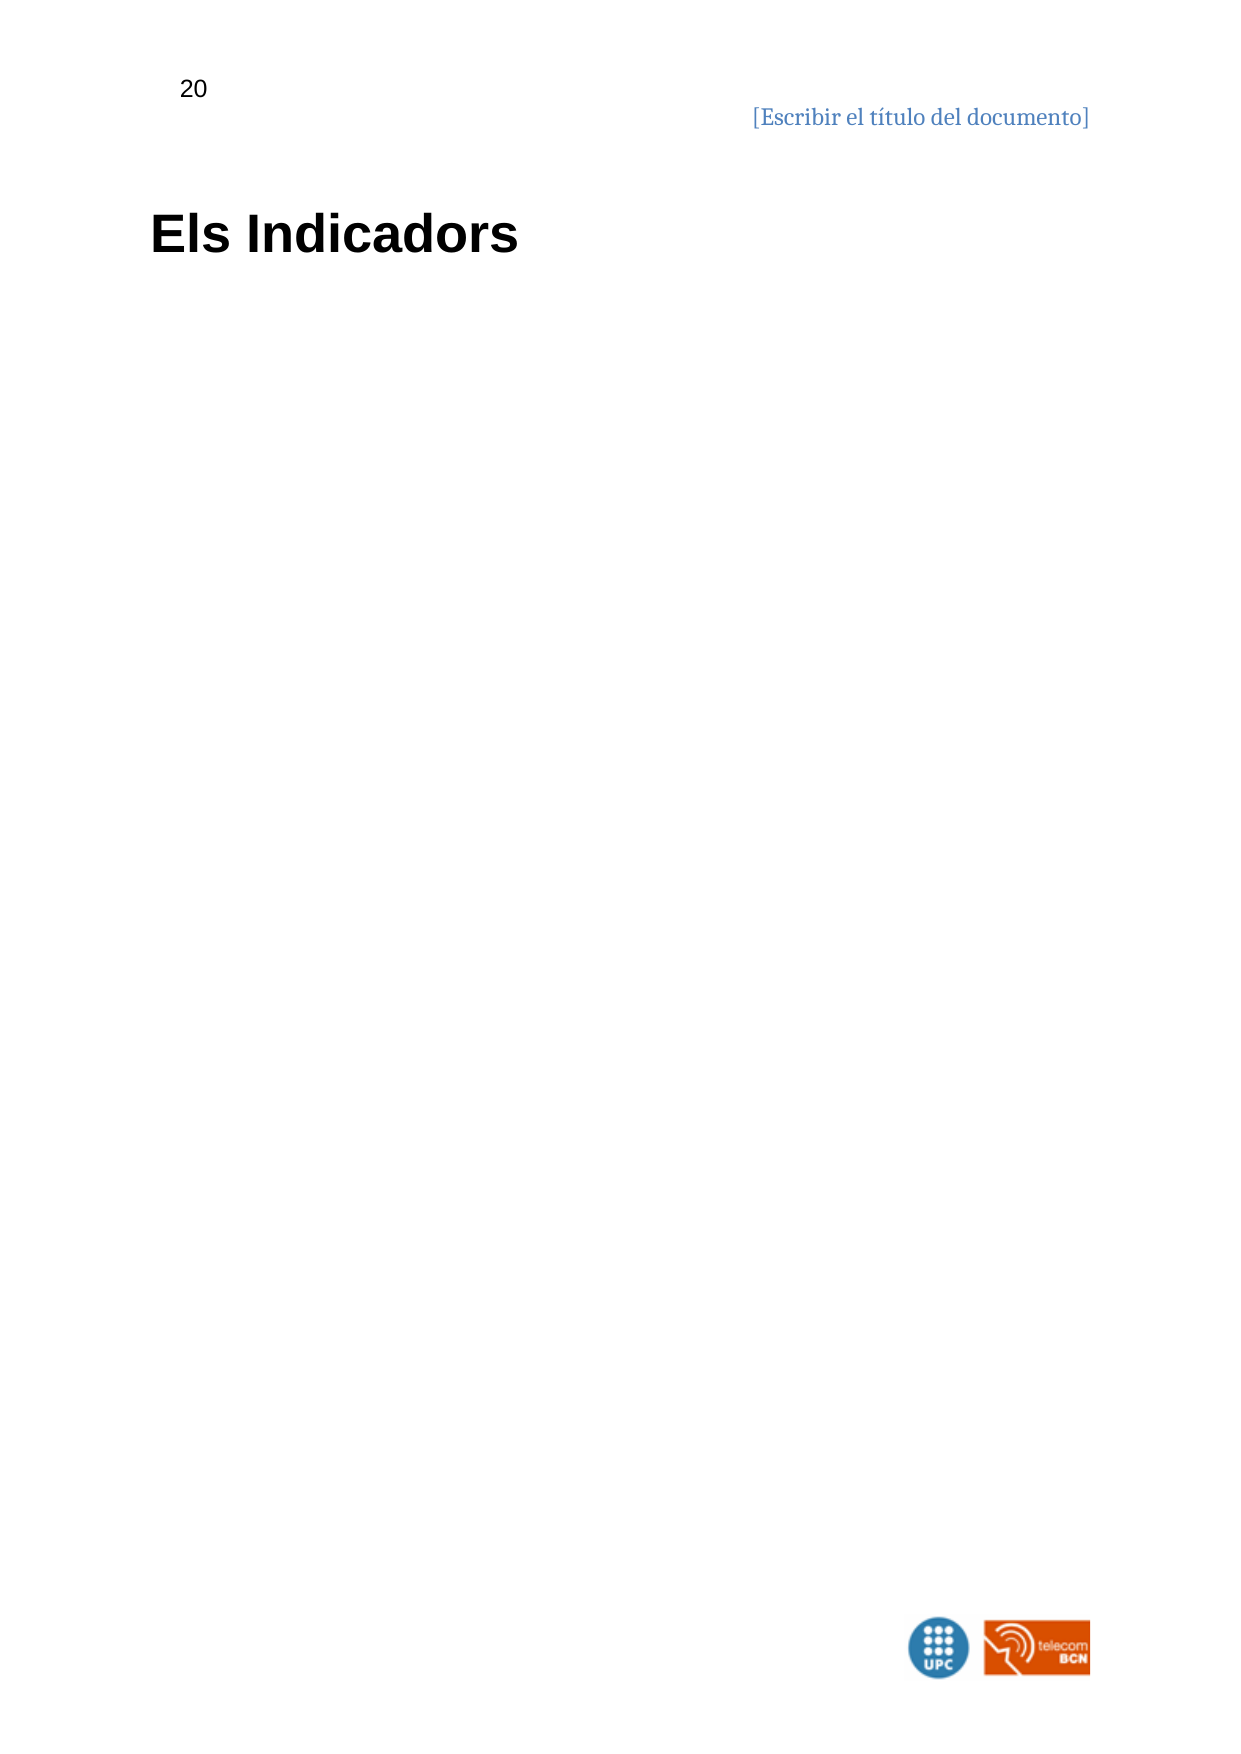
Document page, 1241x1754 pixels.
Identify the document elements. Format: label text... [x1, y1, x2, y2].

subtitle Els Indicadors [150, 202, 1090, 264]
picture [904, 1614, 1091, 1681]
